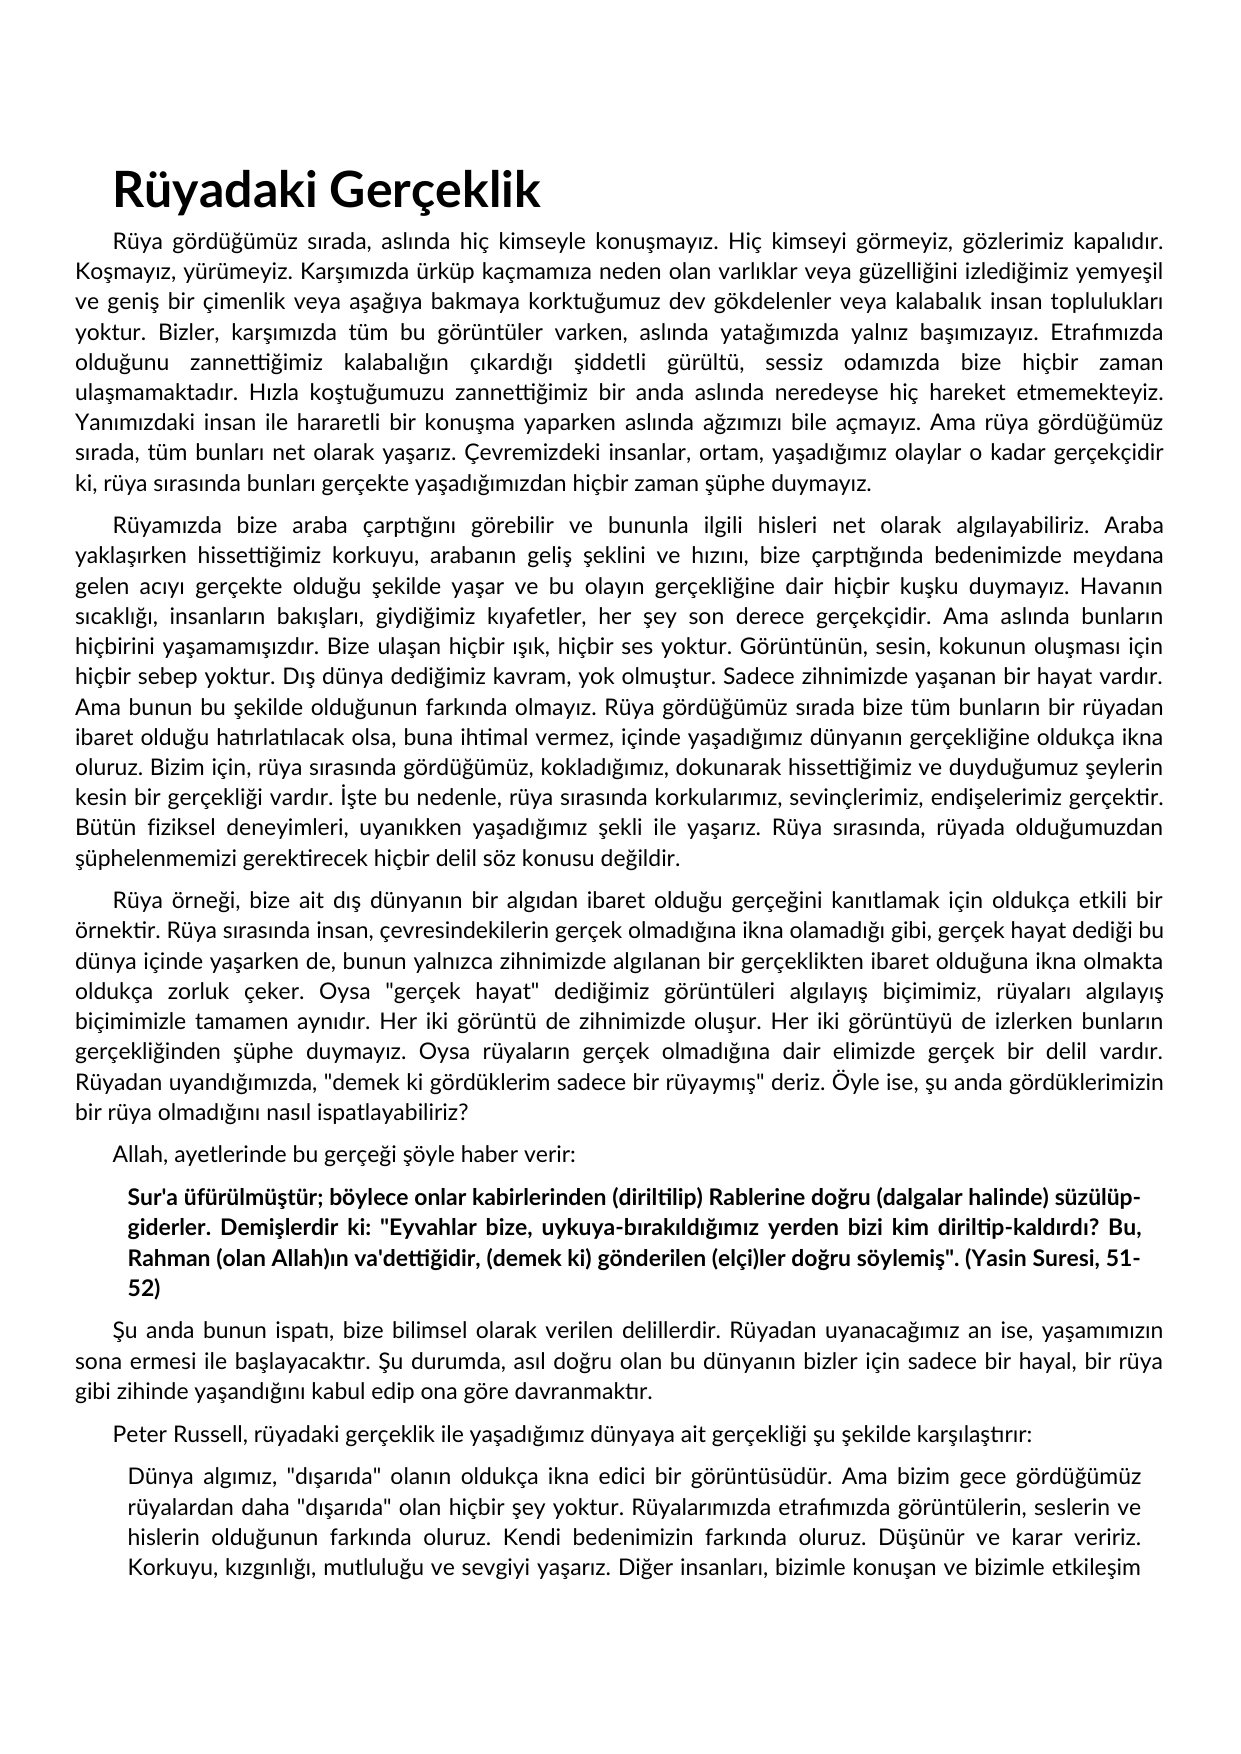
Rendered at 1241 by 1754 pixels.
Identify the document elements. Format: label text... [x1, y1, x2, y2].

text Şu anda bunun ispatı, bize bilimsel olarak verilen delillerdir. Rüyadan uyanacağımız an ise, yaşamımızın sona ermesi ile başlayacaktır. Şu durumda, asıl doğru olan bu dünyanın bizler için sadece bir hayal, bir rüya gibi zihinde yaşandığını kabul edip ona göre davranmaktır. [75, 1316, 1165, 1404]
text Peter Russell, rüyadaki gerçeklik ile yaşadığımız dünyaya ait gerçekliği şu şekilde karşılaştırır: [75, 1419, 1165, 1447]
subtitle Rüyadaki Gerçeklik [112, 158, 1165, 218]
text Sur'a üfürülmüştür; böylece onlar kabirlerinden (diriltilip) Rablerine doğru (dalgalar halinde) süzülüp-giderler. Demişlerdir ki: "Eyvahlar bize, uykuya-bırakıldığımız yerden bizi kim diriltip-kaldırdı? Bu, Rahman (olan Allah)ın va'dettiğidir, (demek ki) gönderilen (elçi)ler doğru söylemiş". (Yasin Suresi, 51-52) [127, 1183, 1143, 1301]
text Rüya örneği, bize ait dış dünyanın bir algıdan ibaret olduğu gerçeğini kanıtlamak için oldukça etkili bir örnektir. Rüya sırasında insan, çevresindekilerin gerçek olmadığına ikna olamadığı gibi, gerçek hayat dediği bu dünya içinde yaşarken de, bunun yalnızca zihnimizde algılanan bir gerçeklikten ibaret olduğuna ikna olmakta oldukça zorluk çeker. Oysa "gerçek hayat" dediğimiz görüntüleri algılayış biçimimiz, rüyaları algılayış biçimimizle tamamen aynıdır. Her iki görüntü de zihnimizde oluşur. Her iki görüntüyü de izlerken bunların gerçekliğinden şüphe duymayız. Oysa rüyaların gerçek olmadığına dair elimizde gerçek bir delil vardır. Rüyadan uyandığımızda, "demek ki gördüklerim sadece bir rüyaymış" deriz. Öyle ise, şu anda gördüklerimizin bir rüya olmadığını nasıl ispatlayabiliriz? [75, 886, 1165, 1125]
text Rüyamızda bize araba çarptığını görebilir ve bununla ilgili hisleri net olarak algılayabiliriz. Araba yaklaşırken hissettiğimiz korkuyu, arabanın geliş şeklini ve hızını, bize çarptığında bedenimizde meydana gelen acıyı gerçekte olduğu şekilde yaşar ve bu olayın gerçekliğine dair hiçbir kuşku duymayız. Havanın sıcaklığı, insanların bakışları, giydiğimiz kıyafetler, her şey son derece gerçekçidir. Ama aslında bunların hiçbirini yaşamamışızdır. Bize ulaşan hiçbir ışık, hiçbir ses yoktur. Görüntünün, sesin, kokunun oluşması için hiçbir sebep yoktur. Dış dünya dediğimiz kavram, yok olmuştur. Sadece zihnimizde yaşanan bir hayat vardır. Ama bunun bu şekilde olduğunun farkında olmayız. Rüya gördüğümüz sırada bize tüm bunların bir rüyadan ibaret olduğu hatırlatılacak olsa, buna ihtimal vermez, içinde yaşadığımız dünyanın gerçekliğine oldukça ikna oluruz. Bizim için, rüya sırasında gördüğümüz, kokladığımız, dokunarak hissettiğimiz ve duyduğumuz şeylerin kesin bir gerçekliği vardır. İşte bu nedenle, rüya sırasında korkularımız, sevinçlerimiz, endişelerimiz gerçektir. Bütün fiziksel deneyimleri, uyanıkken yaşadığımız şekli ile yaşarız. Rüya sırasında, rüyada olduğumuzdan şüphelenmemizi gerektirecek hiçbir delil söz konusu değildir. [75, 511, 1165, 871]
text Allah, ayetlerinde bu gerçeği şöyle haber verir: [75, 1140, 1165, 1168]
text Dünya algımız, "dışarıda" olanın oldukça ikna edici bir görüntüsüdür. Ama bizim gece gördüğümüz rüyalardan daha "dışarıda" olan hiçbir şey yoktur. Rüyalarımızda etrafımızda görüntülerin, seslerin ve hislerin olduğunun farkında oluruz. Kendi bedenimizin farkında oluruz. Düşünür ve karar veririz. Korkuyu, kızgınlığı, mutluluğu ve sevgiyi yaşarız. Diğer insanları, bizimle konuşan ve bizimle etkileşim [127, 1462, 1143, 1580]
text Rüya gördüğümüz sırada, aslında hiç kimseyle konuşmayız. Hiç kimseyi görmeyiz, gözlerimiz kapalıdır. Koşmayız, yürümeyiz. Karşımızda ürküp kaçmamıza neden olan varlıklar veya güzelliğini izlediğimiz yemyeşil ve geniş bir çimenlik veya aşağıya bakmaya korktuğumuz dev gökdelenler veya kalabalık insan toplulukları yoktur. Bizler, karşımızda tüm bu görüntüler varken, aslında yatağımızda yalnız başımızayız. Etrafımızda olduğunu zannettiğimiz kalabalığın çıkardığı şiddetli gürültü, sessiz odamızda bize hiçbir zaman ulaşmamaktadır. Hızla koştuğumuzu zannettiğimiz bir anda aslında neredeyse hiç hareket etmemekteyiz. Yanımızdaki insan ile hararetli bir konuşma yaparken aslında ağzımızı bile açmayız. Ama rüya gördüğümüz sırada, tüm bunları net olarak yaşarız. Çevremizdeki insanlar, ortam, yaşadığımız olaylar o kadar gerçekçidir ki, rüya sırasında bunları gerçekte yaşadığımızdan hiçbir zaman şüphe duymayız. [75, 227, 1165, 496]
